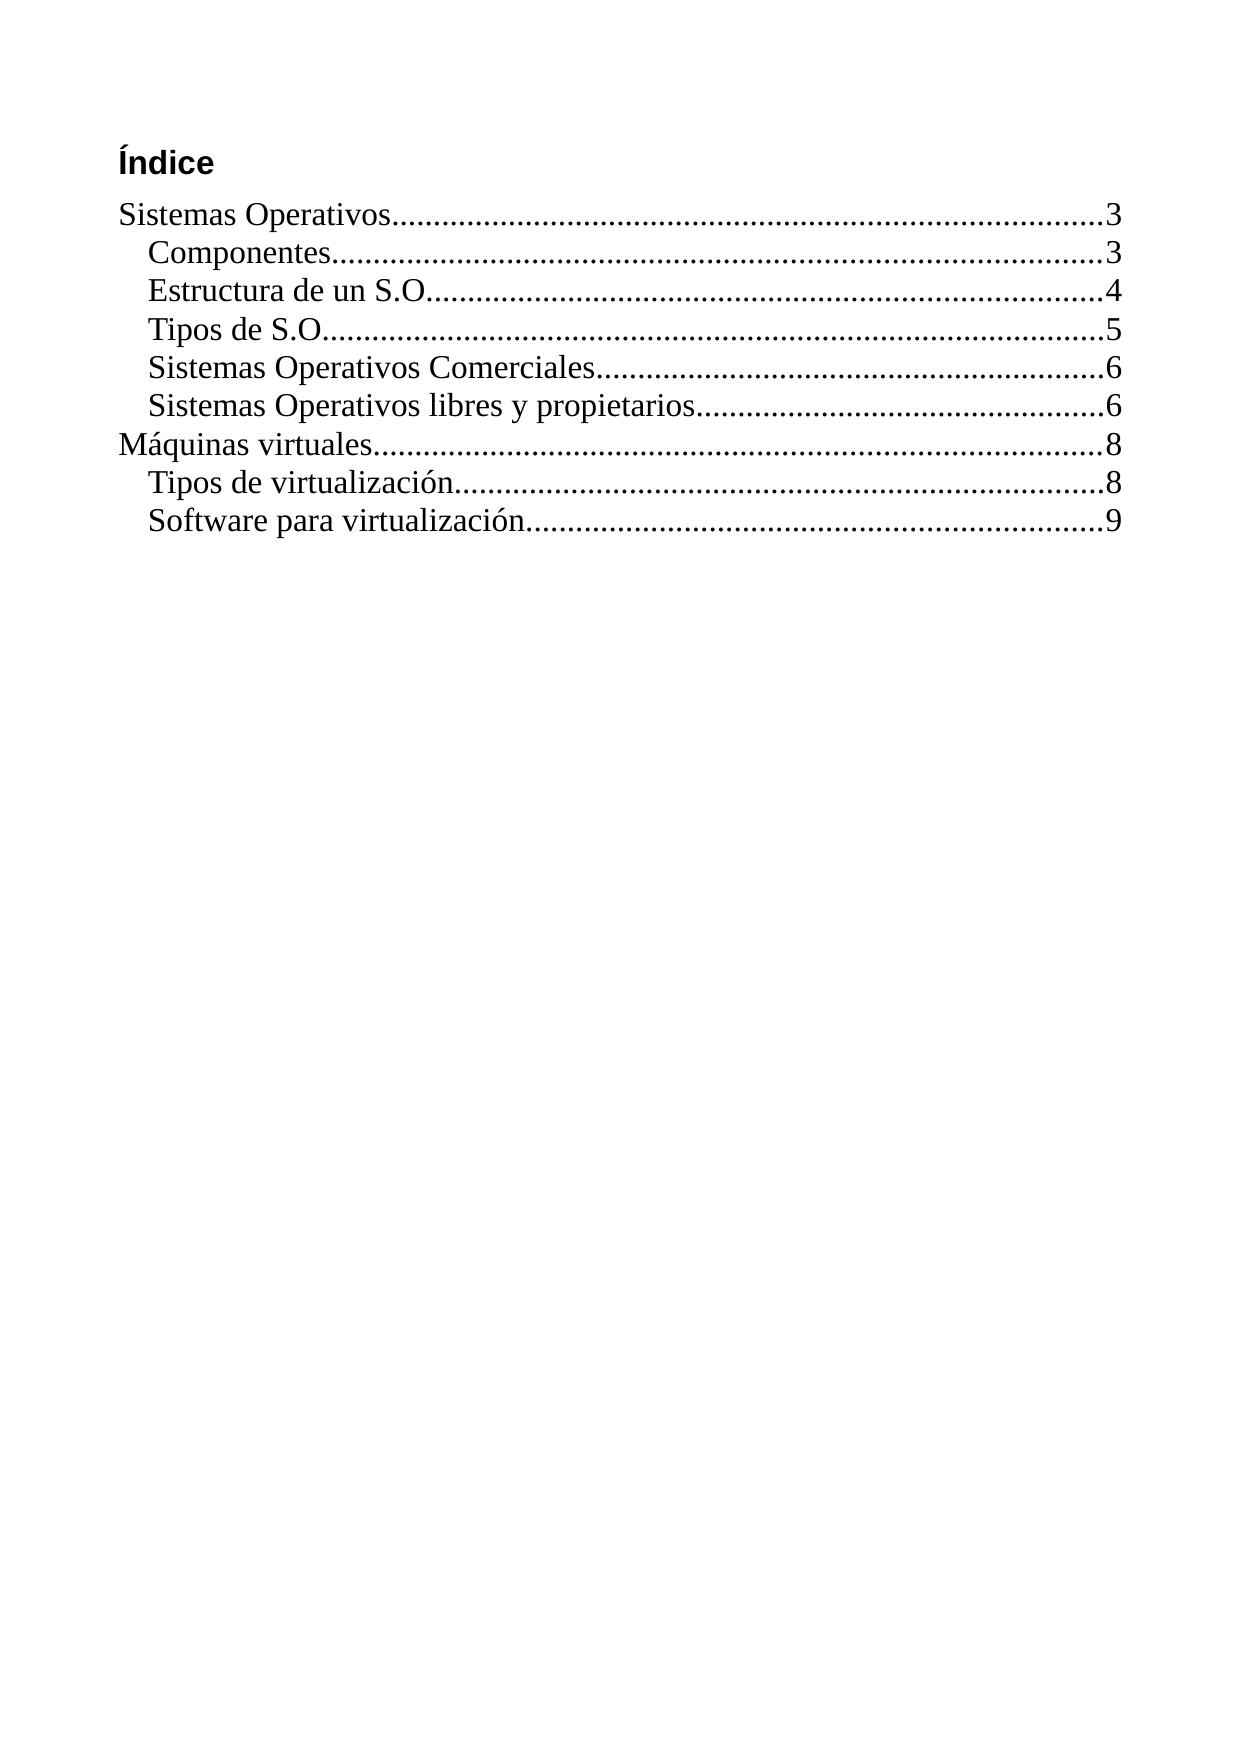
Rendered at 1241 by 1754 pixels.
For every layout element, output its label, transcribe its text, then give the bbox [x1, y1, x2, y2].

text Software para virtualización 9 [148, 501, 1122, 539]
text Máquinas virtuales 8 [118, 424, 1122, 462]
text Sistemas Operativos Comerciales 6 [148, 347, 1122, 386]
text Tipos de virtualización 8 [148, 462, 1122, 501]
text Sistemas Operativos 3 [118, 194, 1122, 232]
text Tipos de S.O. 5 [148, 309, 1122, 347]
text Estructura de un S.O. 4 [148, 271, 1122, 309]
text Componentes 3 [148, 232, 1122, 271]
subtitle Índice [118, 143, 1122, 182]
text Sistemas Operativos libres y propietarios 6 [148, 386, 1122, 424]
